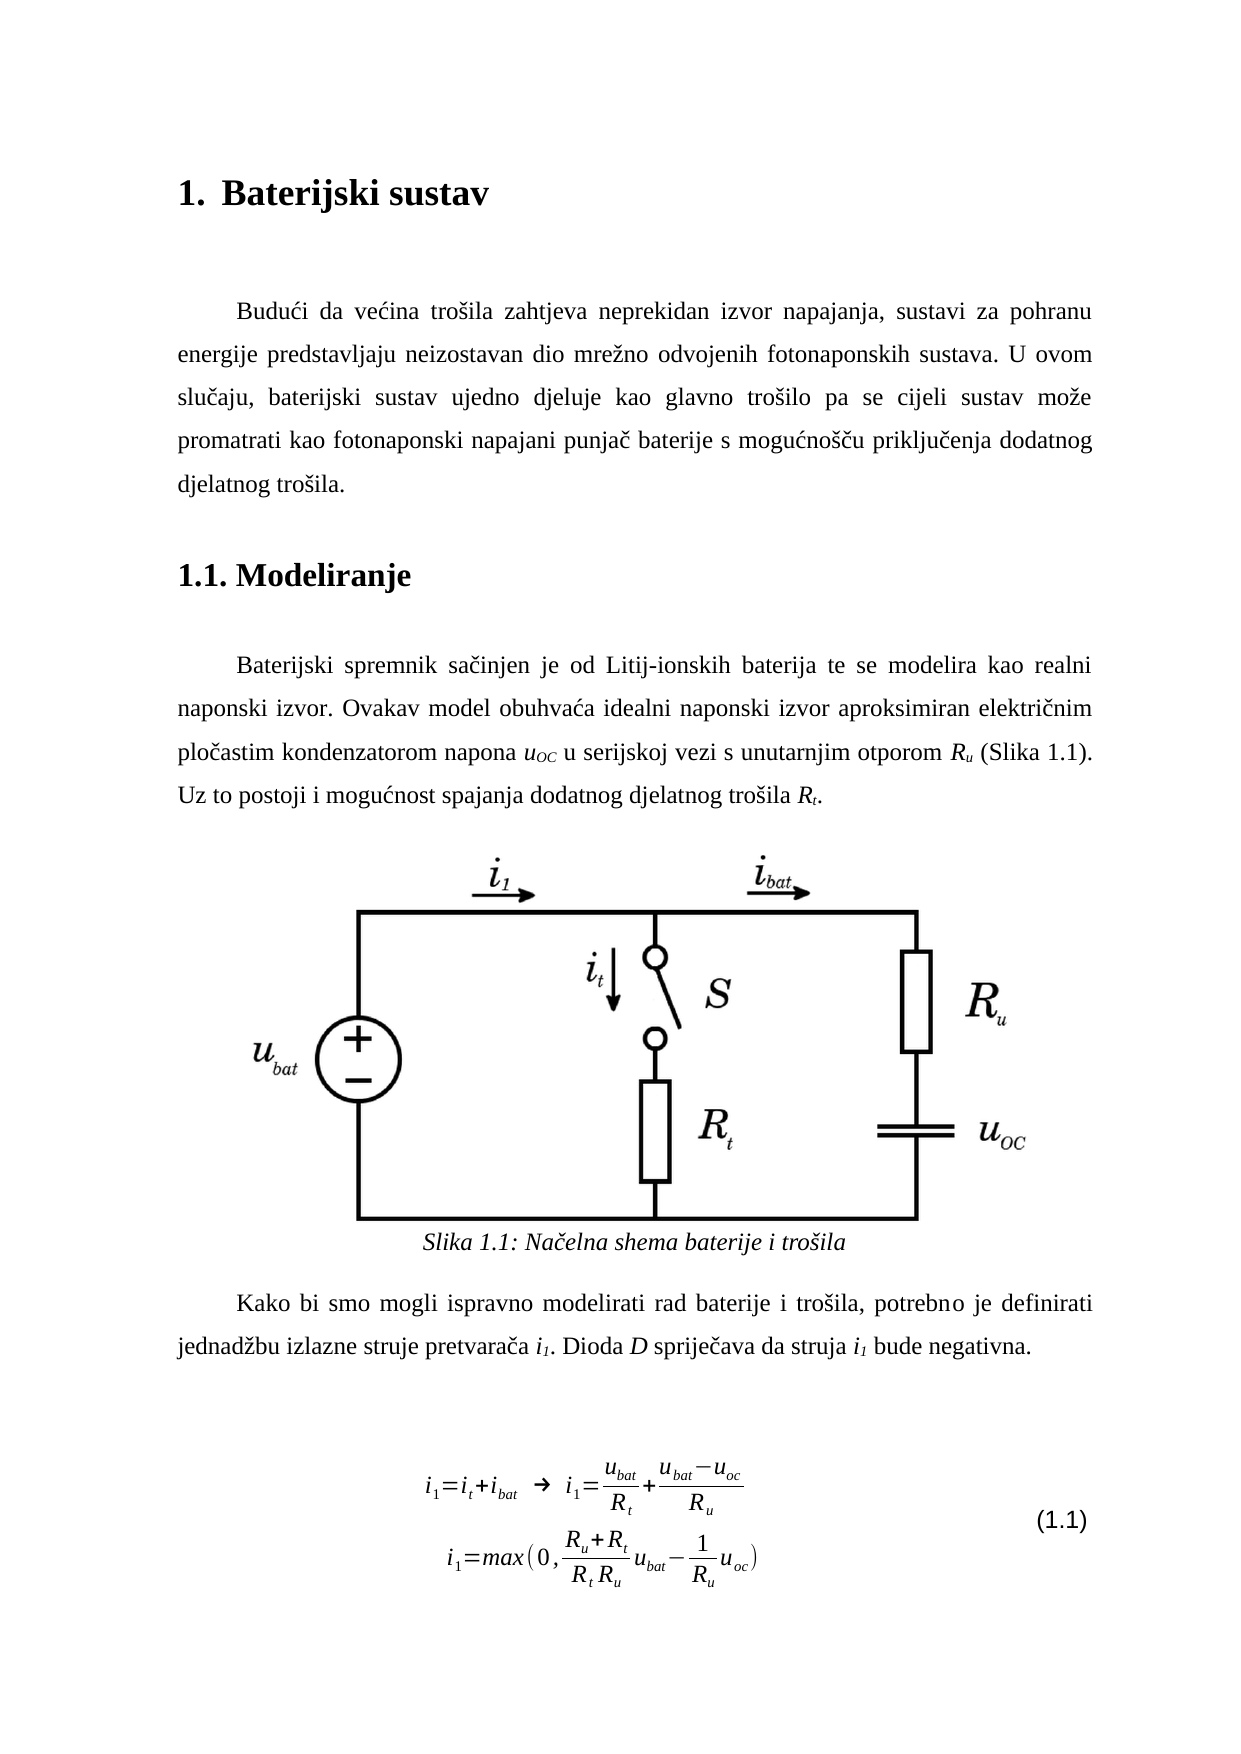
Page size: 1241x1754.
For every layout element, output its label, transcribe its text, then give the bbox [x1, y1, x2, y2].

text Slika 1.1: Načelna shema baterije i trošila [177, 1227, 1094, 1255]
text Kako bi smo mogli ispravno modelirati rad baterije i trošila, potrebno je definirati jednadžbu izlazne struje pretvarača i1. Dioda D spriječava da struja i1 bude negativna. [177, 1288, 1093, 1359]
text Baterijski spremnik sačinjen je od Litij-ionskih baterija te se modelira kao realni naponski izvor. Ovakav model obuhvaća idealni naponski izvor aproksimiran električnim pločastim kondenzatorom napona uOC u serijskoj vezi s unutarnjim otporom Ru (Slika 1.1). Uz to postoji i mogućnost spajanja dodatnog djelatnog trošila Rt. [177, 650, 1093, 808]
table_header [177, 1441, 991, 1597]
subtitle Baterijski sustav [177, 170, 1093, 213]
table_header (1.1) [991, 1441, 1093, 1597]
subtitle Modeliranje [177, 555, 1093, 594]
text Budući da većina trošila zahtjeva neprekidan izvor napajanja, sustavi za pohranu energije predstavljaju neizostavan dio mrežno odvojenih fotonaponskih sustava. U ovom slučaju, baterijski sustav ujedno djeluje kao glavno trošilo pa se cijeli sustav može promatrati kao fotonaponski napajani punjač baterije s mogućnošču priključenja dodatnog djelatnog trošila. [177, 296, 1093, 497]
picture [177, 853, 1094, 1227]
